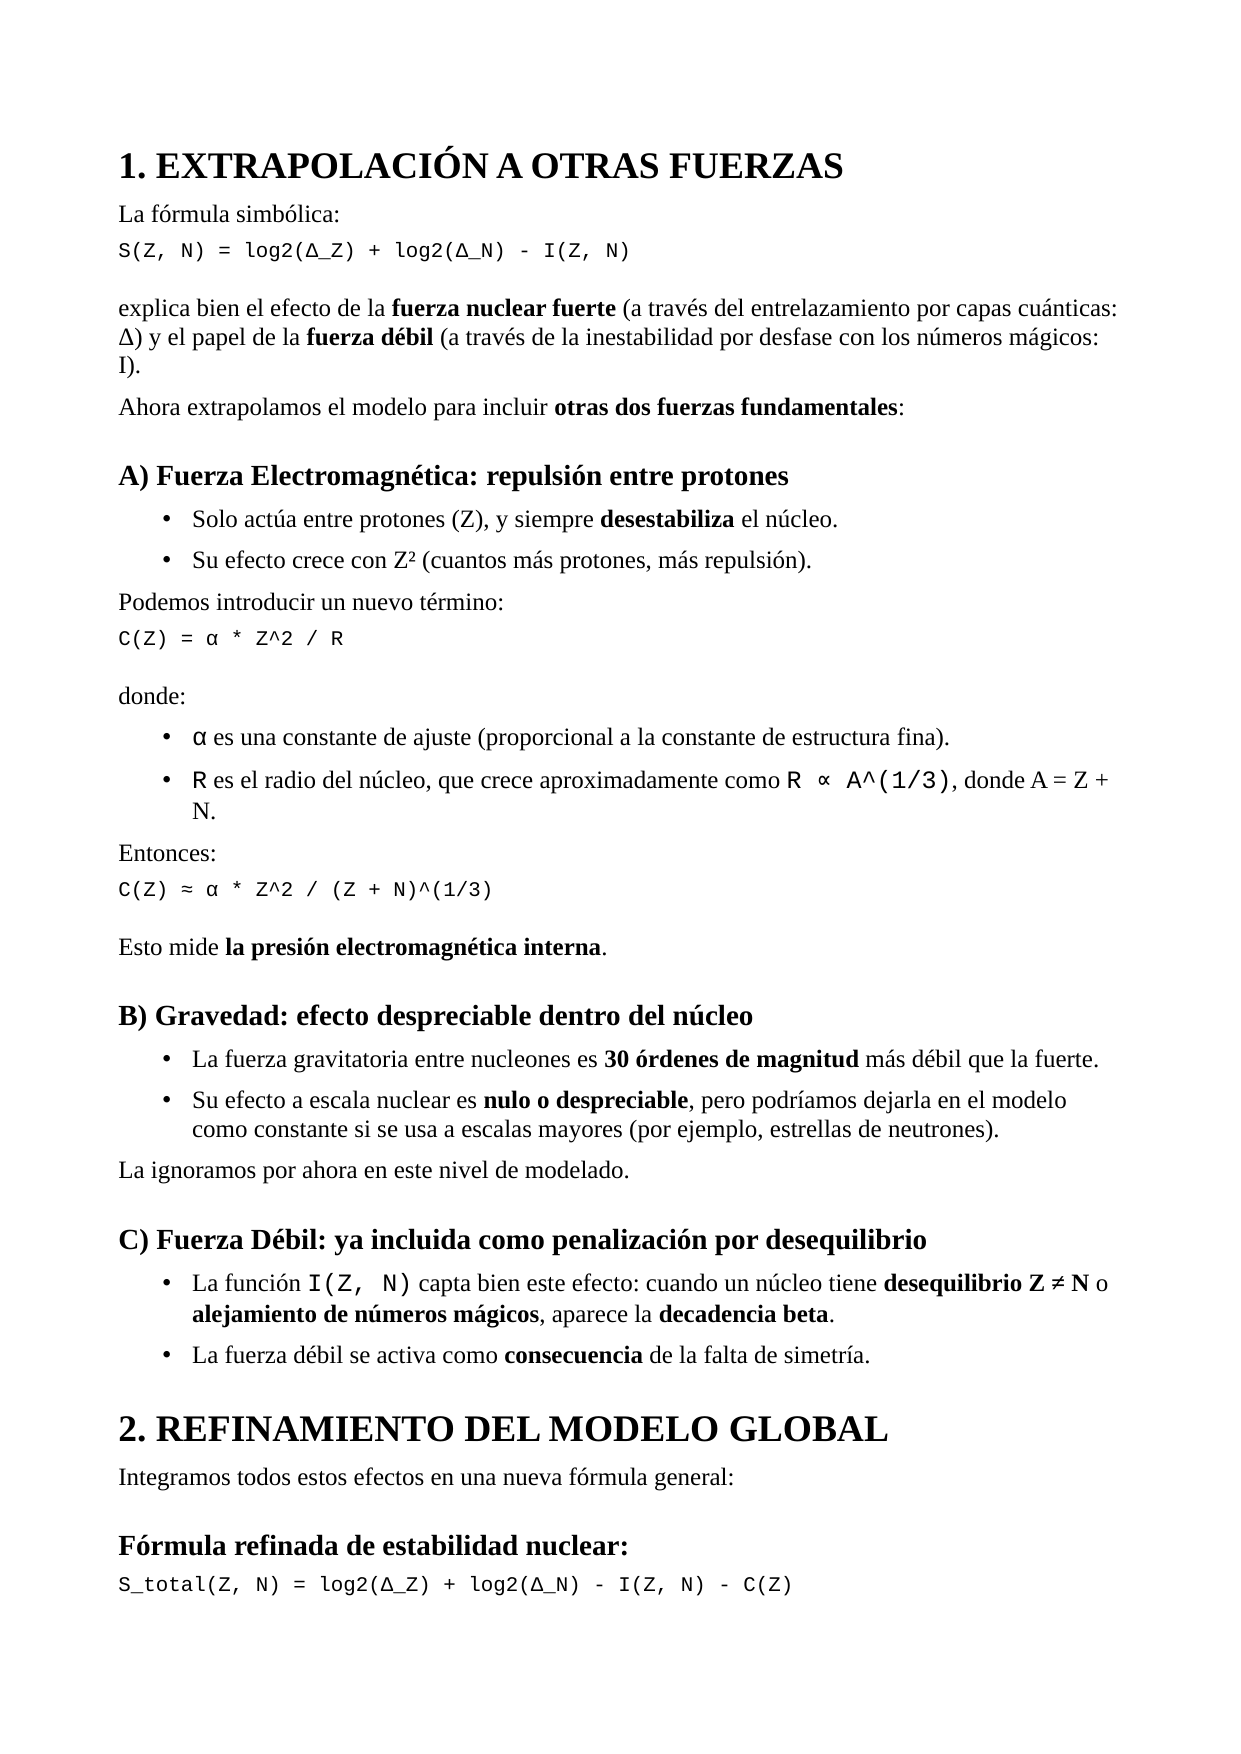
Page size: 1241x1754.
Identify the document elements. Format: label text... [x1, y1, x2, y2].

list R es el radio del núcleo, que crece aproximadamente como R ∝ A^(1/3), donde A = Z + N. [162, 766, 1122, 825]
list La fuerza gravitatoria entre nucleones es 30 órdenes de magnitud más débil que la fuerte. [162, 1044, 1122, 1073]
text C(Z) = α * Z^2 / R [118, 628, 1122, 652]
text explica bien el efecto de la fuerza nuclear fuerte (a través del entrelazamiento por capas cuánticas: Δ) y el papel de la fuerza débil (a través de la inestabilidad por desfase con los números mágicos: I). [118, 293, 1122, 379]
text La fórmula simbólica: [118, 199, 1122, 227]
subtitle 1. EXTRAPOLACIÓN A OTRAS FUERZAS [118, 143, 1122, 186]
list Solo actúa entre protones (Z), y siempre desestabiliza el núcleo. [162, 504, 1122, 533]
text Ahora extrapolamos el modelo para incluir otras dos fuerzas fundamentales: [118, 392, 1122, 421]
text Entonces: [118, 838, 1122, 866]
list Su efecto crece con Z² (cuantos más protones, más repulsión). [162, 545, 1122, 574]
list La función I(Z, N) capta bien este efecto: cuando un núcleo tiene desequilibrio Z ≠ N o alejamiento de números mágicos, aparece la decadencia beta. [162, 1268, 1122, 1327]
subtitle Fórmula refinada de estabilidad nuclear: [118, 1528, 1122, 1562]
text C(Z) ≈ α * Z^2 / (Z + N)^(1/3) [118, 879, 1122, 903]
subtitle B) Gravedad: efecto despreciable dentro del núcleo [118, 998, 1122, 1032]
text Podemos introducir un nuevo término: [118, 587, 1122, 615]
subtitle A) Fuerza Electromagnética: repulsión entre protones [118, 458, 1122, 492]
list La fuerza débil se activa como consecuencia de la falta de simetría. [162, 1340, 1122, 1369]
list α es una constante de ajuste (proporcional a la constante de estructura fina). [162, 722, 1122, 753]
text S(Z, N) = log2(Δ_Z) + log2(Δ_N) - I(Z, N) [118, 240, 1122, 264]
subtitle C) Fuerza Débil: ya incluida como penalización por desequilibrio [118, 1222, 1122, 1255]
subtitle 2. REFINAMIENTO DEL MODELO GLOBAL [118, 1406, 1122, 1449]
text S_total(Z, N) = log2(Δ_Z) + log2(Δ_N) - I(Z, N) - C(Z) [118, 1574, 1122, 1598]
text La ignoramos por ahora en este nivel de modelado. [118, 1156, 1122, 1184]
text Integramos todos estos efectos en una nueva fórmula general: [118, 1462, 1122, 1491]
text Esto mide la presión electromagnética interna. [118, 932, 1122, 961]
list Su efecto a escala nuclear es nulo o despreciable, pero podríamos dejarla en el modelo como constante si se usa a escalas mayores (por ejemplo, estrellas de neutrones). [162, 1086, 1122, 1143]
text donde: [118, 681, 1122, 710]
